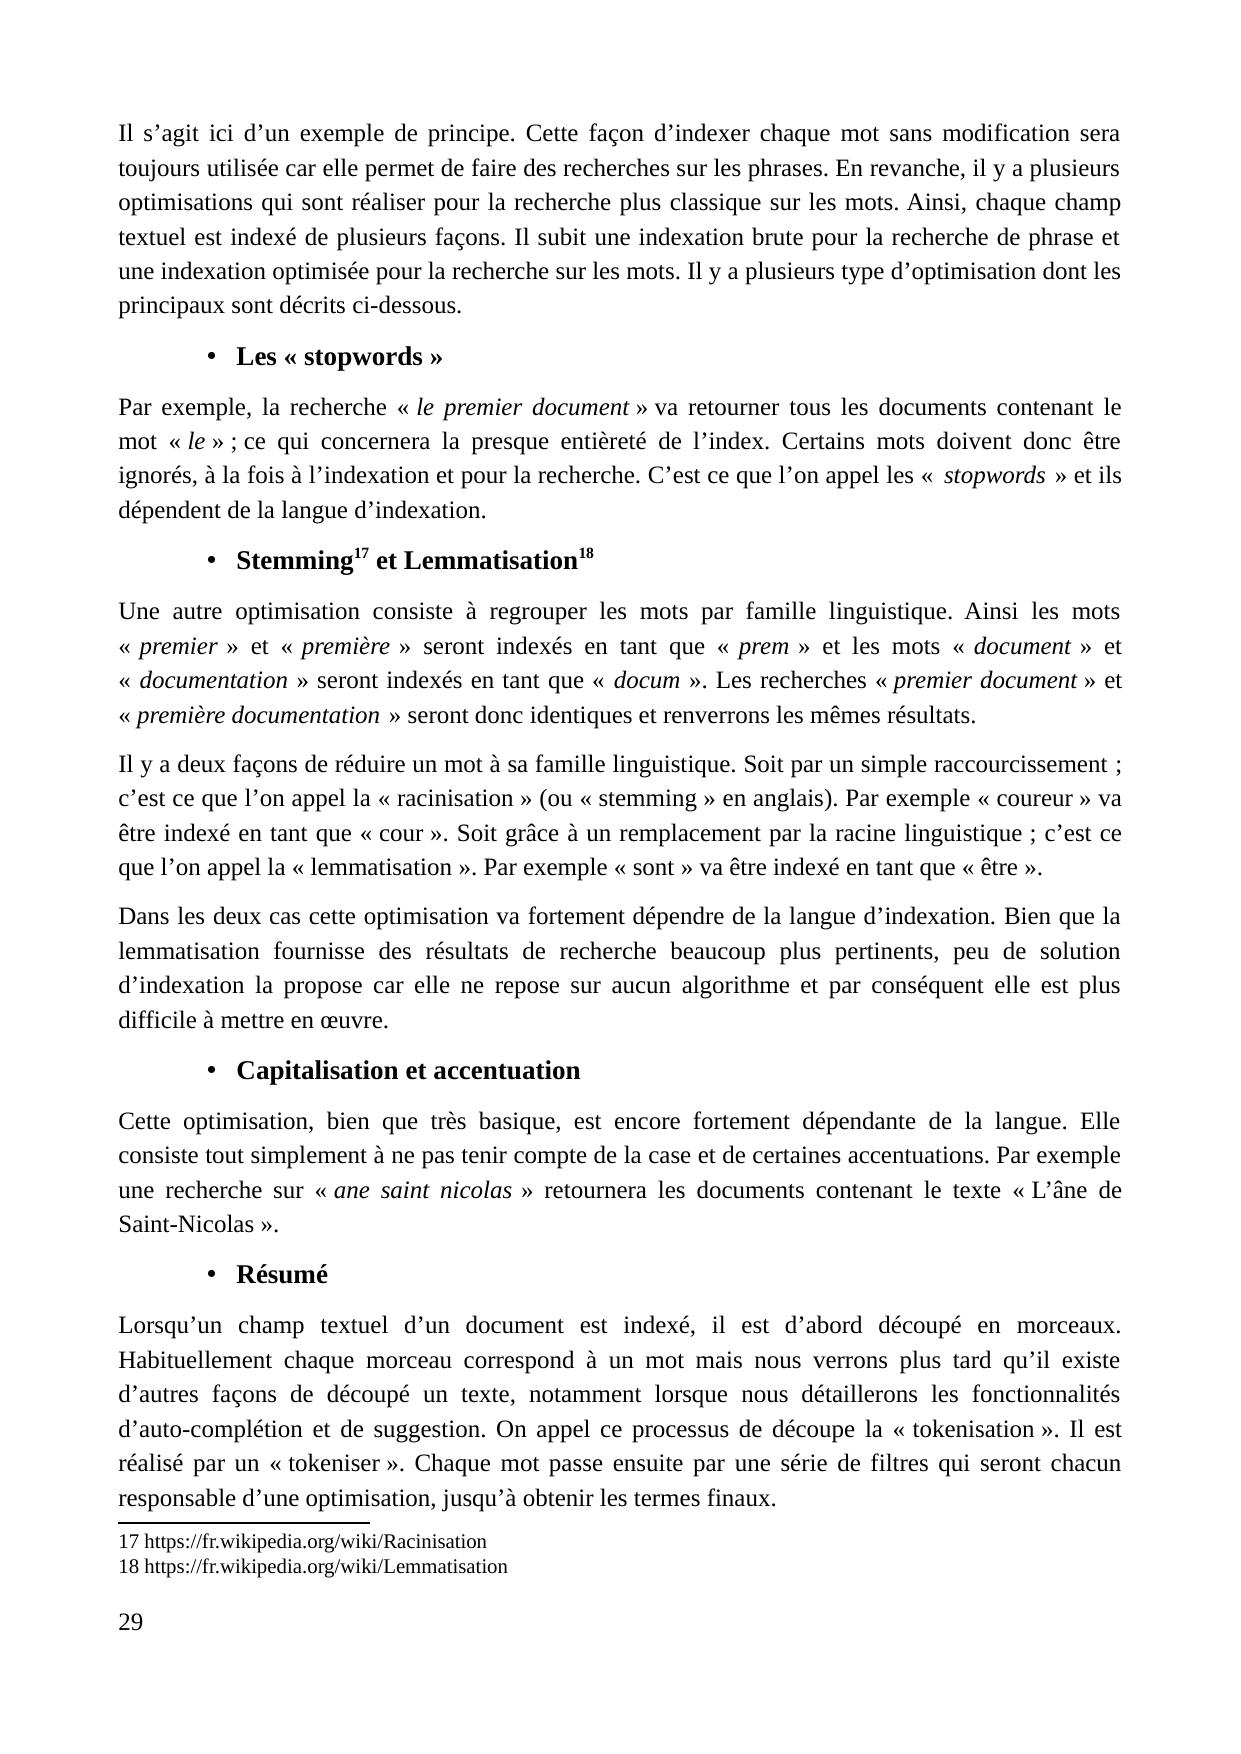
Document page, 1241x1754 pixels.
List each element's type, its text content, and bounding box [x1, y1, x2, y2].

text Il y a deux façons de réduire un mot à sa famille linguistique. Soit par un simple raccourcissement ; c’est ce que l’on appel la « racinisation » (ou « stemming » en anglais). Par exemple « coureur » va être indexé en tant que « cour ». Soit grâce à un remplacement par la racine linguistique ; c’est ce que l’on appel la « lemmatisation ». Par exemple « sont » va être indexé en tant que « être ». [118, 749, 1122, 881]
text Il s’agit ici d’un exemple de principe. Cette façon d’indexer chaque mot sans modification sera toujours utilisée car elle permet de faire des recherches sur les phrases. En revanche, il y a plusieurs optimisations qui sont réaliser pour la recherche plus classique sur les mots. Ainsi, chaque champ textuel est indexé de plusieurs façons. Il subit une indexation brute pour la recherche de phrase et une indexation optimisée pour la recherche sur les mots. Il y a plusieurs type d’optimisation dont les principaux sont décrits ci-dessous. [118, 118, 1122, 319]
list https://fr.wikipedia.org/wiki/Lemmatisation [118, 1553, 1122, 1578]
text Dans les deux cas cette optimisation va fortement dépendre de la langue d’indexation. Bien que la lemmatisation fournisse des résultats de recherche beaucoup plus pertinents, peu de solution d’indexation la propose car elle ne repose sur aucun algorithme et par conséquent elle est plus difficile à mettre en œuvre. [118, 901, 1122, 1033]
subtitle Résumé [207, 1258, 1122, 1289]
text Cette optimisation, bien que très basique, est encore fortement dépendante de la langue. Elle consiste tout simplement à ne pas tenir compte de la case et de certaines accentuations. Par exemple une recherche sur « ane saint nicolas » retournera les documents contenant le texte « L’âne de Saint-Nicolas ». [118, 1106, 1122, 1238]
subtitle Capitalisation et accentuation [207, 1054, 1122, 1085]
subtitle Stemming et Lemmatisation [207, 544, 1122, 575]
text Par exemple, la recherche « le premier document » va retourner tous les documents contenant le mot « le » ; ce qui concernera la presque entièreté de l’index. Certains mots doivent donc être ignorés, à la fois à l’indexation et pour la recherche. C’est ce que l’on appel les « stopwords » et ils dépendent de la langue d’indexation. [118, 392, 1122, 524]
text Une autre optimisation consiste à regrouper les mots par famille linguistique. Ainsi les mots « premier » et « première » seront indexés en tant que « prem » et les mots « document » et « documentation » seront indexés en tant que « docum ». Les recherches « premier document » et « première documentation » seront donc identiques et renverrons les mêmes résultats. [118, 596, 1122, 728]
subtitle Les « stopwords » [207, 339, 1122, 371]
text Lorsqu’un champ textuel d’un document est indexé, il est d’abord découpé en morceaux. Habituellement chaque morceau correspond à un mot mais nous verrons plus tard qu’il existe d’autres façons de découpé un texte, notamment lorsque nous détaillerons les fonctionnalités d’auto-complétion et de suggestion. On appel ce processus de découpe la « tokenisation ». Il est réalisé par un « tokeniser ». Chaque mot passe ensuite par une série de filtres qui seront chacun responsable d’une optimisation, jusqu’à obtenir les termes finaux. [118, 1310, 1122, 1512]
list https://fr.wikipedia.org/wiki/Racinisation [118, 1529, 1122, 1553]
